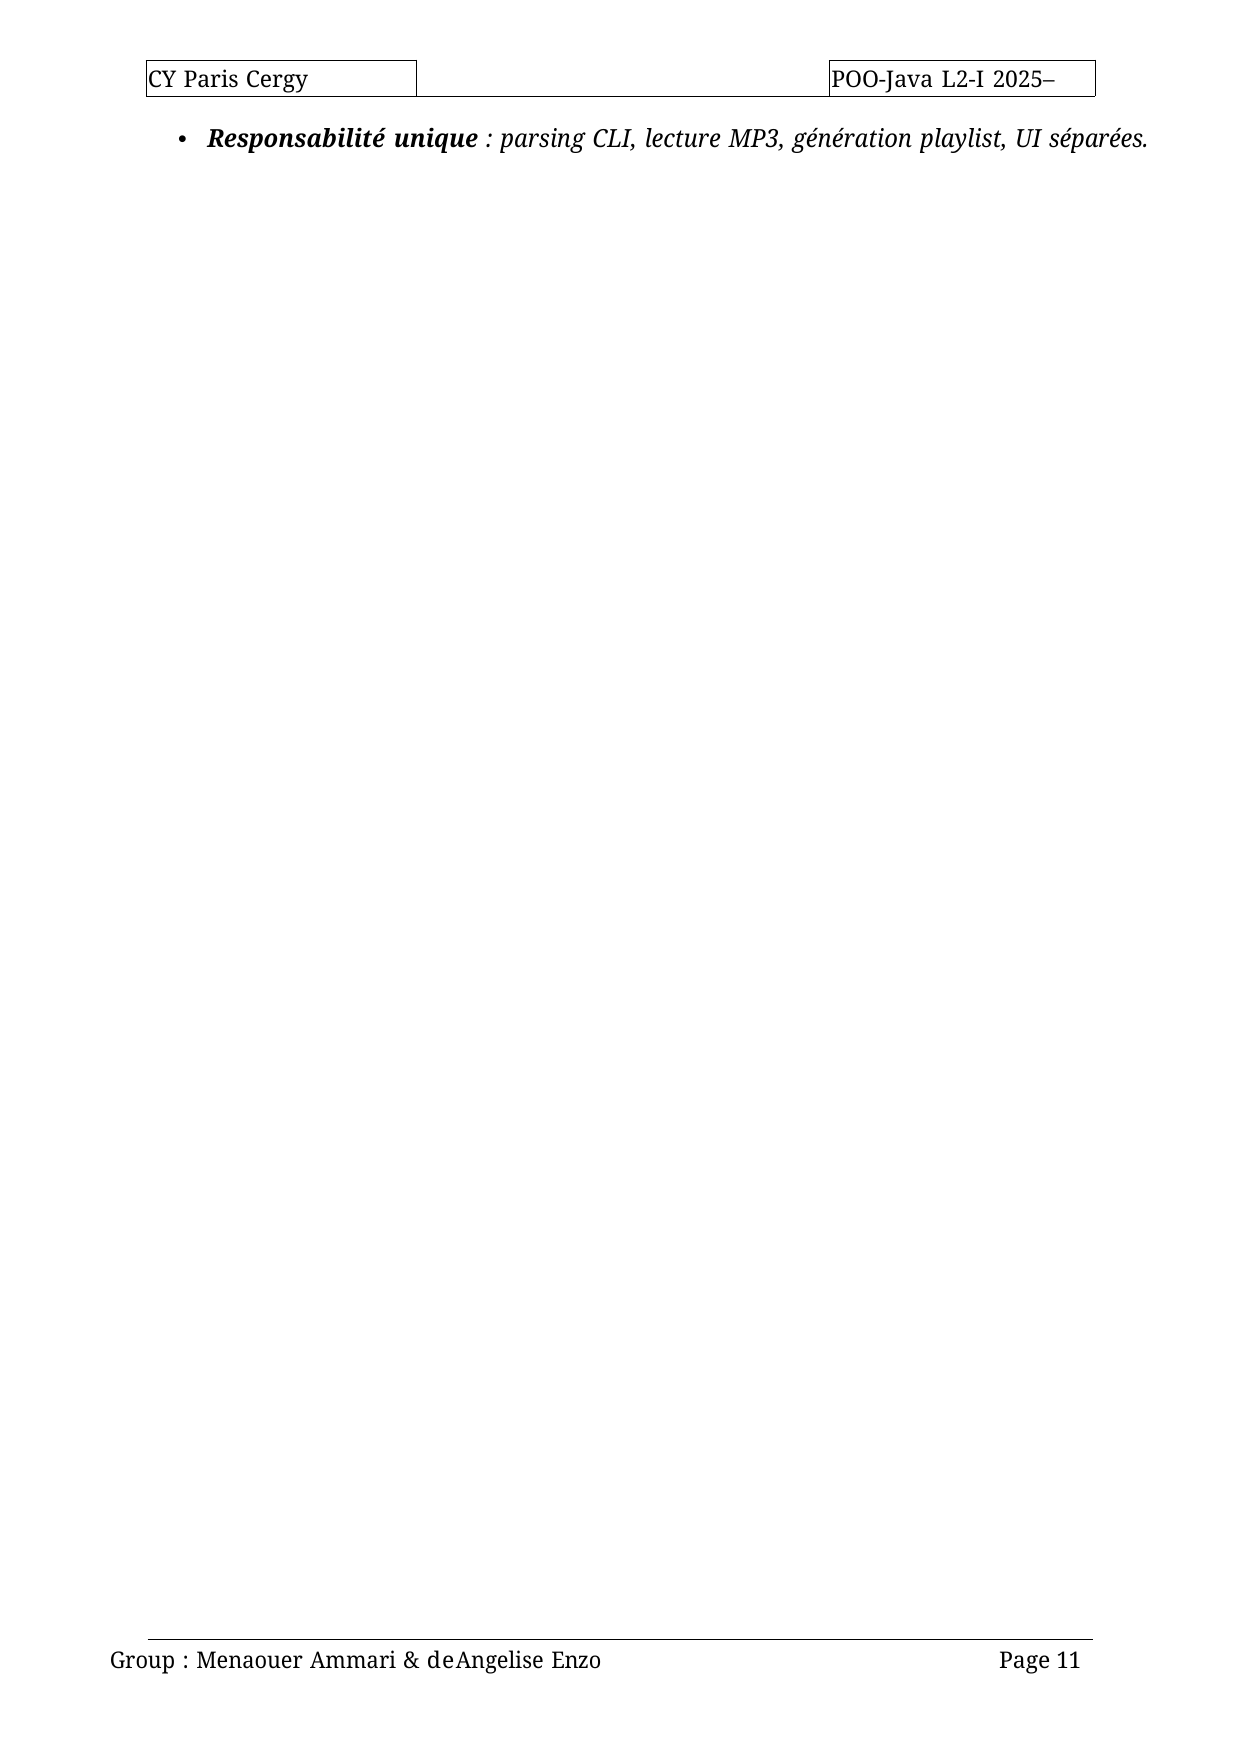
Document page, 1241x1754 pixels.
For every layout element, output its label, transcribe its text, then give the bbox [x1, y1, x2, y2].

list Responsabilité unique : parsing CLI, lecture MP3, génération playlist, UI séparées. [178, 121, 1180, 155]
